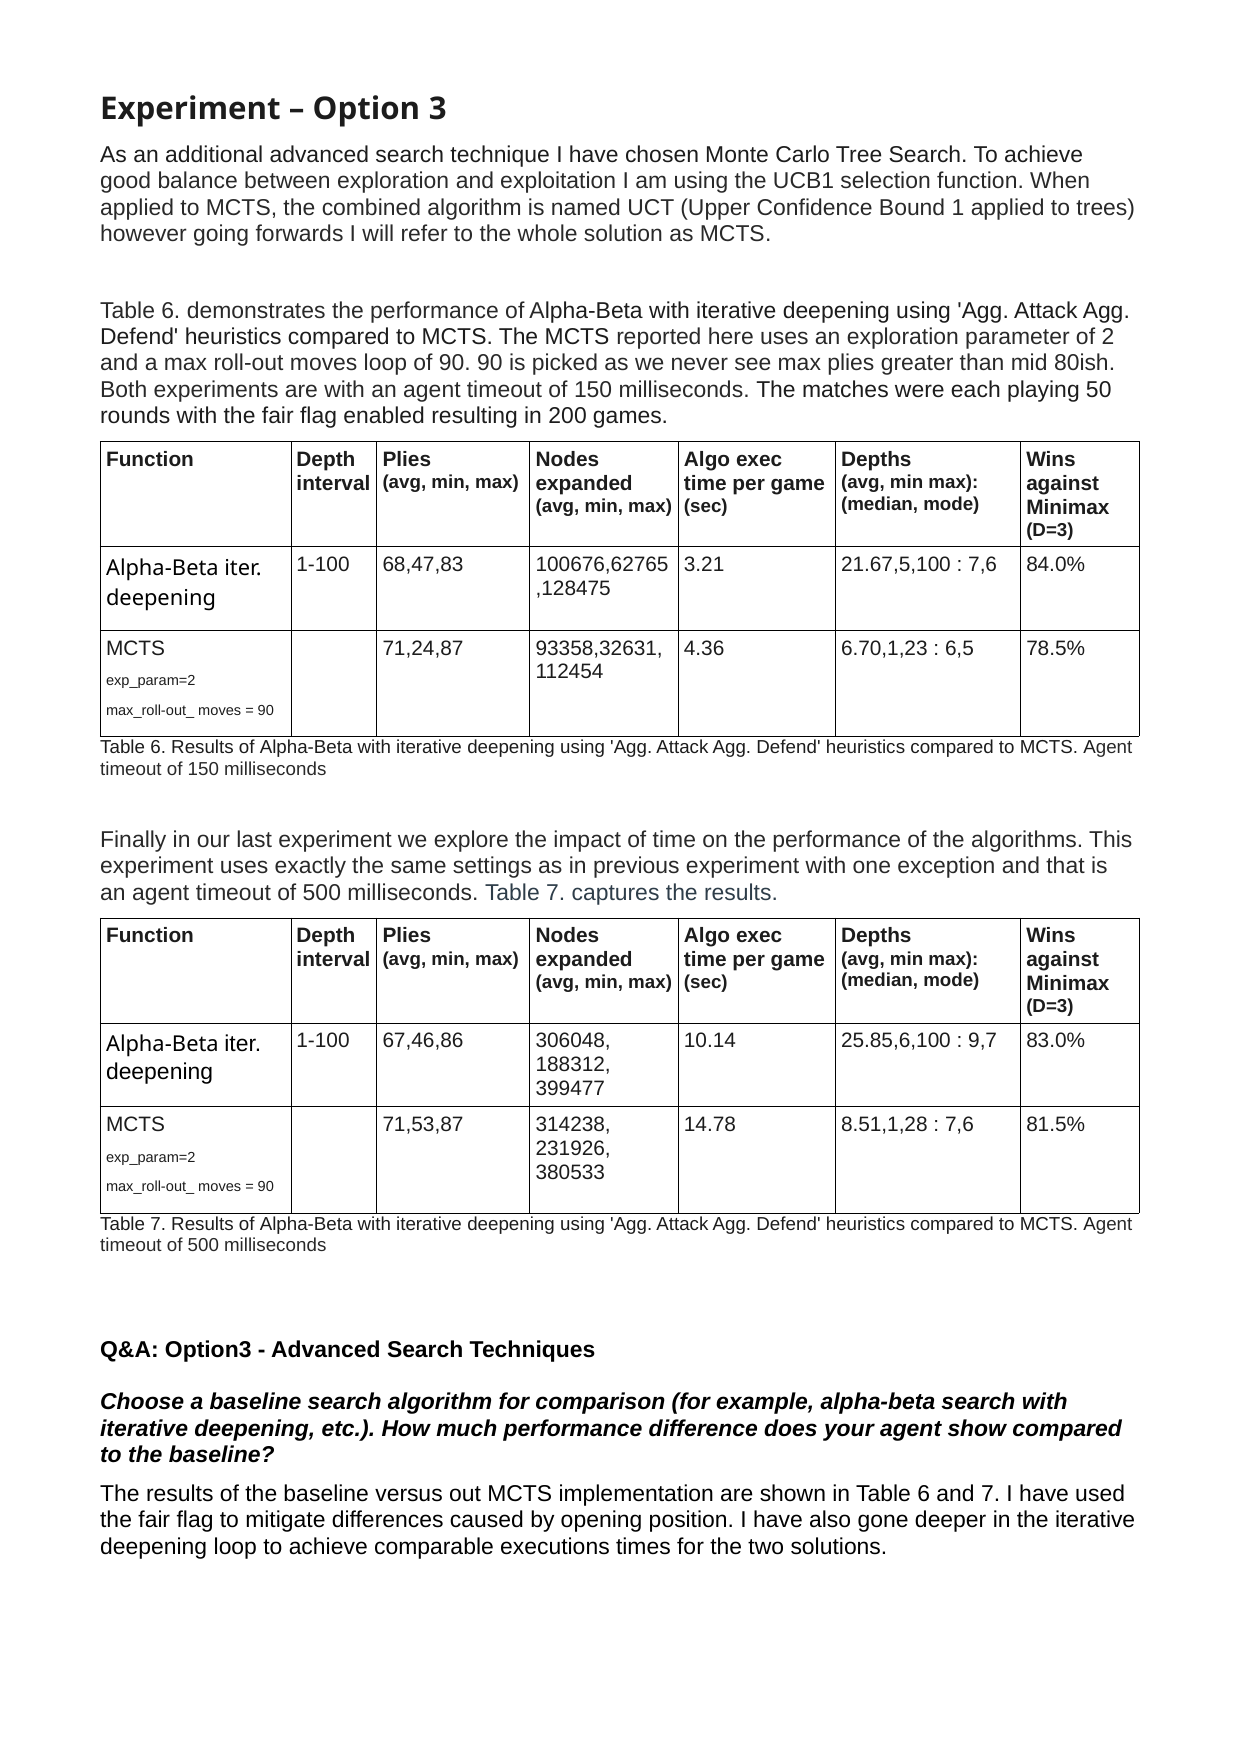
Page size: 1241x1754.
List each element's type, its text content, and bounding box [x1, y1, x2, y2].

text Table 6. demonstrates the performance of Alpha-Beta with iterative deepening using 'Agg. Attack Agg. Defend' heuristics compared to MCTS. The MCTS reported here uses an exploration parameter of 2 and a max roll-out moves loop of 90. 90 is picked as we never see max plies greater than mid 80ish. Both experiments are with an agent timeout of 150 milliseconds. The matches were each playing 50 rounds with the fair flag enabled resulting in 200 games. [100, 297, 1139, 428]
table_cell 93358,32631, 112454 [530, 631, 678, 736]
text Finally in our last experiment we explore the impact of time on the performance of the algorithms. This experiment uses exactly the same settings as in previous experiment with one exception and that is an agent timeout of 500 milliseconds. Table 7. captures the results. [100, 826, 1139, 905]
table_header Depth interval [292, 442, 376, 546]
table_cell 306048, 188312, 399477 [530, 1024, 678, 1106]
table_cell 314238, 231926, 380533 [530, 1107, 678, 1212]
table_cell 14.78 [679, 1107, 835, 1212]
table_header Plies (avg, min, max) [377, 919, 529, 1022]
table_cell 21.67,5,100 : 7,6 [836, 547, 1020, 629]
text Table 7. Results of Alpha-Beta with iterative deepening using 'Agg. Attack Agg. Defend' heuristics compared to MCTS. Agent timeout of 500 milliseconds [100, 1214, 1139, 1256]
table_header Algo exec time per game (sec) [679, 442, 835, 546]
table_cell 68,47,83 [377, 547, 529, 629]
table_cell 6.70,1,23 : 6,5 [836, 631, 1020, 736]
table_header Depths (avg, min max): (median, mode) [836, 442, 1020, 546]
table_cell 1-100 [292, 547, 376, 629]
table_cell 10.14 [679, 1024, 835, 1106]
table_cell Alpha-Beta iter. deepening [101, 1024, 291, 1106]
table_cell [292, 631, 376, 736]
table_cell 100676,62765,128475 [530, 547, 678, 629]
table_cell 25.85,6,100 : 9,7 [836, 1024, 1020, 1106]
table_header Nodes expanded (avg, min, max) [530, 442, 678, 546]
text As an additional advanced search technique I have chosen Monte Carlo Tree Search. To achieve good balance between exploration and exploitation I am using the UCB1 selection function. When applied to MCTS, the combined algorithm is named UCT (Upper Confidence Bound 1 applied to trees) however going forwards I will refer to the whole solution as MCTS. [100, 141, 1139, 246]
list Choose a baseline search algorithm for comparison (for example, alpha-beta search with iterative deepening, etc.). How much performance difference does your agent show compared to the baseline? [100, 1388, 1139, 1467]
text Q&A: Option3 - Advanced Search Techniques [100, 1336, 1139, 1363]
table_cell 84.0% [1021, 547, 1139, 629]
table_cell 78.5% [1021, 631, 1139, 736]
table_cell 83.0% [1021, 1024, 1139, 1106]
table_header Wins against Minimax (D=3) [1021, 919, 1139, 1022]
table_cell [292, 1107, 376, 1212]
table_header Depths (avg, min max): (median, mode) [836, 919, 1020, 1022]
table_header Wins against Minimax (D=3) [1021, 442, 1139, 546]
table_cell 3.21 [679, 547, 835, 629]
text Experiment – Option 3 [100, 86, 1139, 128]
table_header Function [101, 442, 291, 546]
table_header Nodes expanded (avg, min, max) [530, 919, 678, 1022]
table_cell MCTS exp_param=2 max_roll-out_ moves = 90 [101, 631, 291, 736]
table_cell MCTS exp_param=2 max_roll-out_ moves = 90 [101, 1107, 291, 1212]
table_header Algo exec time per game (sec) [679, 919, 835, 1022]
table_cell 71,24,87 [377, 631, 529, 736]
table_cell Alpha-Beta iter. deepening [101, 547, 291, 629]
table_cell 81.5% [1021, 1107, 1139, 1212]
table_header Function [101, 919, 291, 1022]
table_cell 71,53,87 [377, 1107, 529, 1212]
table_header Depth interval [292, 919, 376, 1022]
table_cell 8.51,1,28 : 7,6 [836, 1107, 1020, 1212]
table_cell 1-100 [292, 1024, 376, 1106]
table_cell 67,46,86 [377, 1024, 529, 1106]
table_cell 4.36 [679, 631, 835, 736]
text Table 6. Results of Alpha-Beta with iterative deepening using 'Agg. Attack Agg. Defend' heuristics compared to MCTS. Agent timeout of 150 milliseconds [100, 737, 1139, 779]
table_header Plies (avg, min, max) [377, 442, 529, 546]
list The results of the baseline versus out MCTS implementation are shown in Table 6 and 7. I have used the fair flag to mitigate differences caused by opening position. I have also gone deeper in the iterative deepening loop to achieve comparable executions times for the two solutions. [100, 1480, 1139, 1559]
